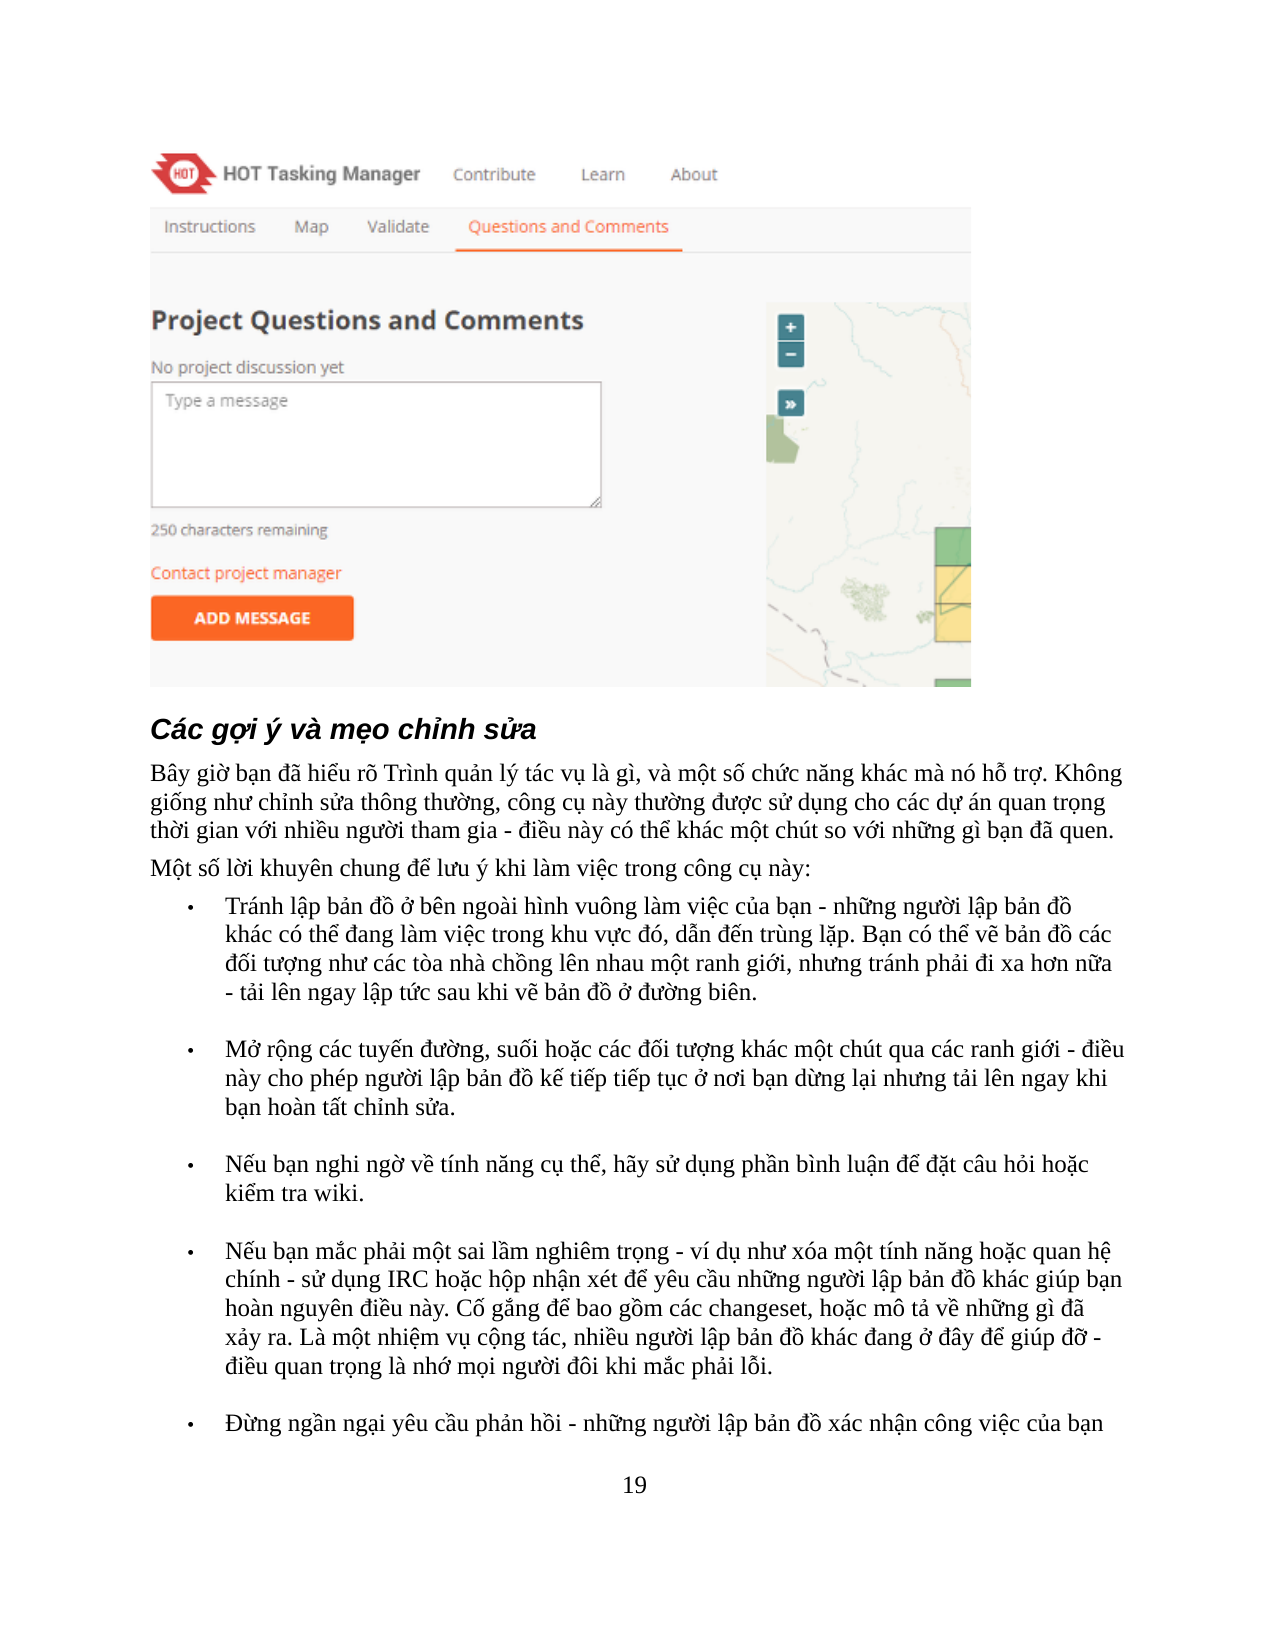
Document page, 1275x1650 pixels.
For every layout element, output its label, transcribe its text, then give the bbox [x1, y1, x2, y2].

list Mở rộng các tuyến đường, suối hoặc các đối tượng khác một chút qua các ranh giới - điều này cho phép người lập bản đồ kế tiếp tiếp tục ở nơi bạn dừng lại nhưng tải lên ngay khi bạn hoàn tất chỉnh sửa. [187, 1034, 1125, 1149]
list Nếu bạn mắc phải một sai lầm nghiêm trọng - ví dụ như xóa một tính năng hoặc quan hệ chính - sử dụng IRC hoặc hộp nhận xét để yêu cầu những người lập bản đồ khác giúp bạn hoàn nguyên điều này. Cố gắng để bao gồm các changeset, hoặc mô tả về những gì đã xảy ra. Là một nhiệm vụ cộng tác, nhiều người lập bản đồ khác đang ở đây để giúp đỡ - điều quan trọng là nhớ mọi người đôi khi mắc phải lỗi. [187, 1236, 1125, 1408]
picture [150, 150, 972, 687]
list Nếu bạn nghi ngờ về tính năng cụ thể, hãy sử dụng phần bình luận để đặt câu hỏi hoặc kiểm tra wiki. [187, 1149, 1125, 1236]
text Một số lời khuyên chung để lưu ý khi làm việc trong công cụ này: [150, 853, 1125, 882]
list Tránh lập bản đồ ở bên ngoài hình vuông làm việc của bạn - những người lập bản đồ khác có thể đang làm việc trong khu vực đó, dẫn đến trùng lặp. Bạn có thể vẽ bản đồ các đối tượng như các tòa nhà chồng lên nhau một ranh giới, nhưng tránh phải đi xa hơn nữa - tải lên ngay lập tức sau khi vẽ bản đồ ở đường biên. [187, 891, 1125, 1034]
subtitle Các gợi ý và mẹo chỉnh sửa [150, 712, 1125, 745]
list Đừng ngần ngại yêu cầu phản hồi - những người lập bản đồ xác nhận công việc của bạn [187, 1408, 1125, 1437]
text Bây giờ bạn đã hiểu rõ Trình quản lý tác vụ là gì, và một số chức năng khác mà nó hỗ trợ. Không giống như chỉnh sửa thông thường, công cụ này thường được sử dụng cho các dự án quan trọng thời gian với nhiều người tham gia - điều này có thể khác một chút so với những gì bạn đã quen. [150, 758, 1125, 844]
